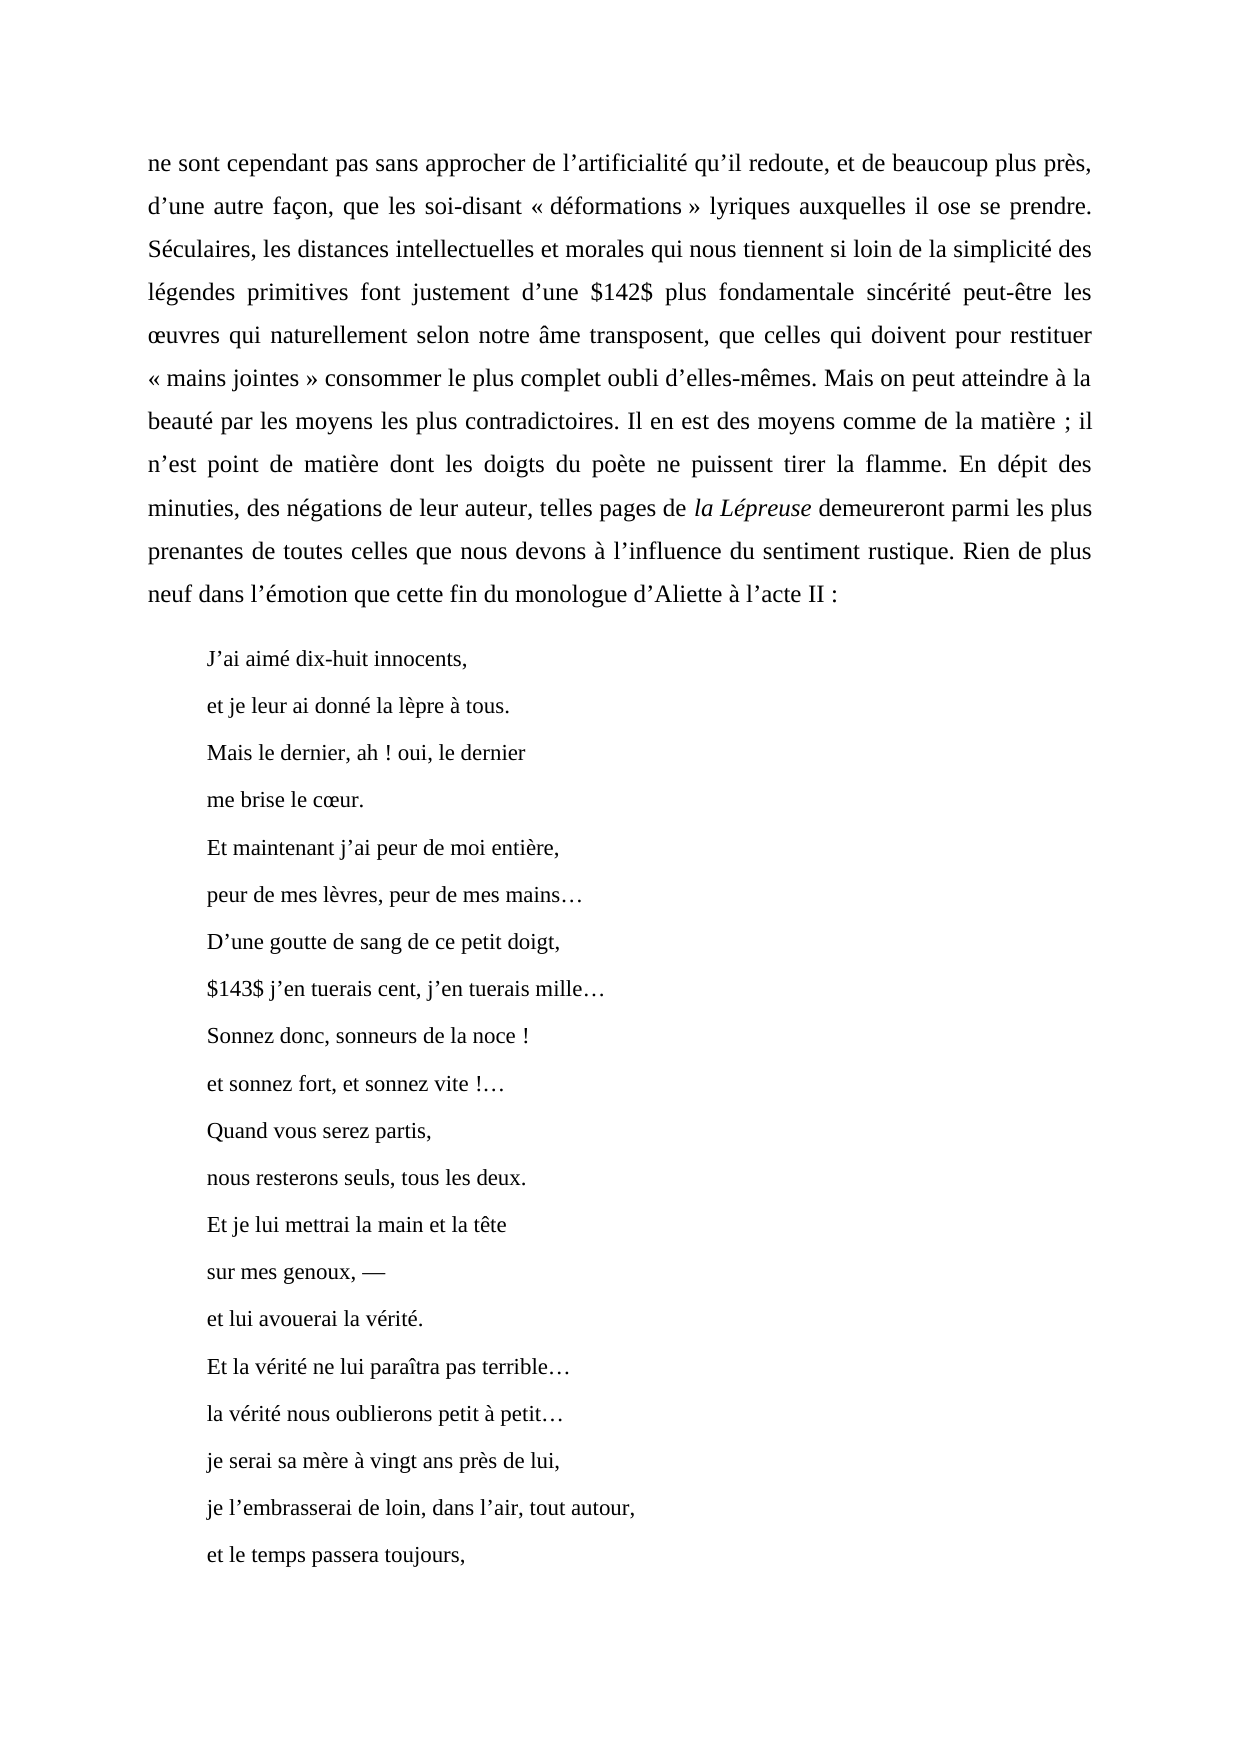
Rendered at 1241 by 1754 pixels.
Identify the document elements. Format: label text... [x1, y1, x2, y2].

text Et la vérité ne lui paraîtra pas terrible… [207, 1353, 1093, 1379]
text Sonnez donc, sonneurs de la noce ! [207, 1022, 1093, 1049]
text D’une goutte de sang de ce petit doigt, [207, 928, 1093, 954]
text je serai sa mère à vingt ans près de lui, [207, 1447, 1093, 1473]
text Mais le dernier, ah ! oui, le dernier [207, 739, 1093, 766]
text sur mes genoux, — [207, 1258, 1093, 1285]
text J’ai aimé dix-huit innocents, [207, 645, 1093, 671]
text je l’embrasserai de loin, dans l’air, tout autour, [207, 1494, 1093, 1521]
text nous resterons seuls, tous les deux. [207, 1164, 1093, 1190]
text et je leur ai donné la lèpre à tous. [207, 692, 1093, 718]
text Et maintenant j’ai peur de moi entière, [207, 834, 1093, 860]
text $143$ j’en tuerais cent, j’en tuerais mille… [207, 975, 1093, 1002]
text me brise le cœur. [207, 786, 1093, 813]
text peur de mes lèvres, peur de mes mains… [207, 881, 1093, 907]
text et lui avouerai la vérité. [207, 1306, 1093, 1332]
text et le temps passera toujours, [207, 1541, 1093, 1568]
text Quand vous serez partis, [207, 1117, 1093, 1143]
text et sonnez fort, et sonnez vite !… [207, 1069, 1093, 1096]
text Et je lui mettrai la main et la tête [207, 1211, 1093, 1237]
text la vérité nous oublierons petit à petit… [207, 1400, 1093, 1426]
text ne sont cependant pas sans approcher de l’artificialité qu’il redoute, et de beaucoup plus près, d’une autre façon, que les soi-disant « déformations » lyriques auxquelles il ose se prendre. Séculaires, les distances intellectuelles et morales qui nous tiennent si loin de la simplicité des légendes primitives font justement d’une $142$ plus fondamentale sincérité peut-être les œuvres qui naturellement selon notre âme transposent, que celles qui doivent pour restituer « mains jointes » consommer le plus complet oubli d’elles-mêmes. Mais on peut atteindre à la beauté par les moyens les plus contradictoires. Il en est des moyens comme de la matière ; il n’est point de matière dont les doigts du poète ne puissent tirer la flamme. En dépit des minuties, des négations de leur auteur, telles pages de la Lépreuse demeureront parmi les plus prenantes de toutes celles que nous devons à l’influence du sentiment rustique. Rien de plus neuf dans l’émotion que cette fin du monologue d’Aliette à l’acte II : [148, 148, 1093, 608]
